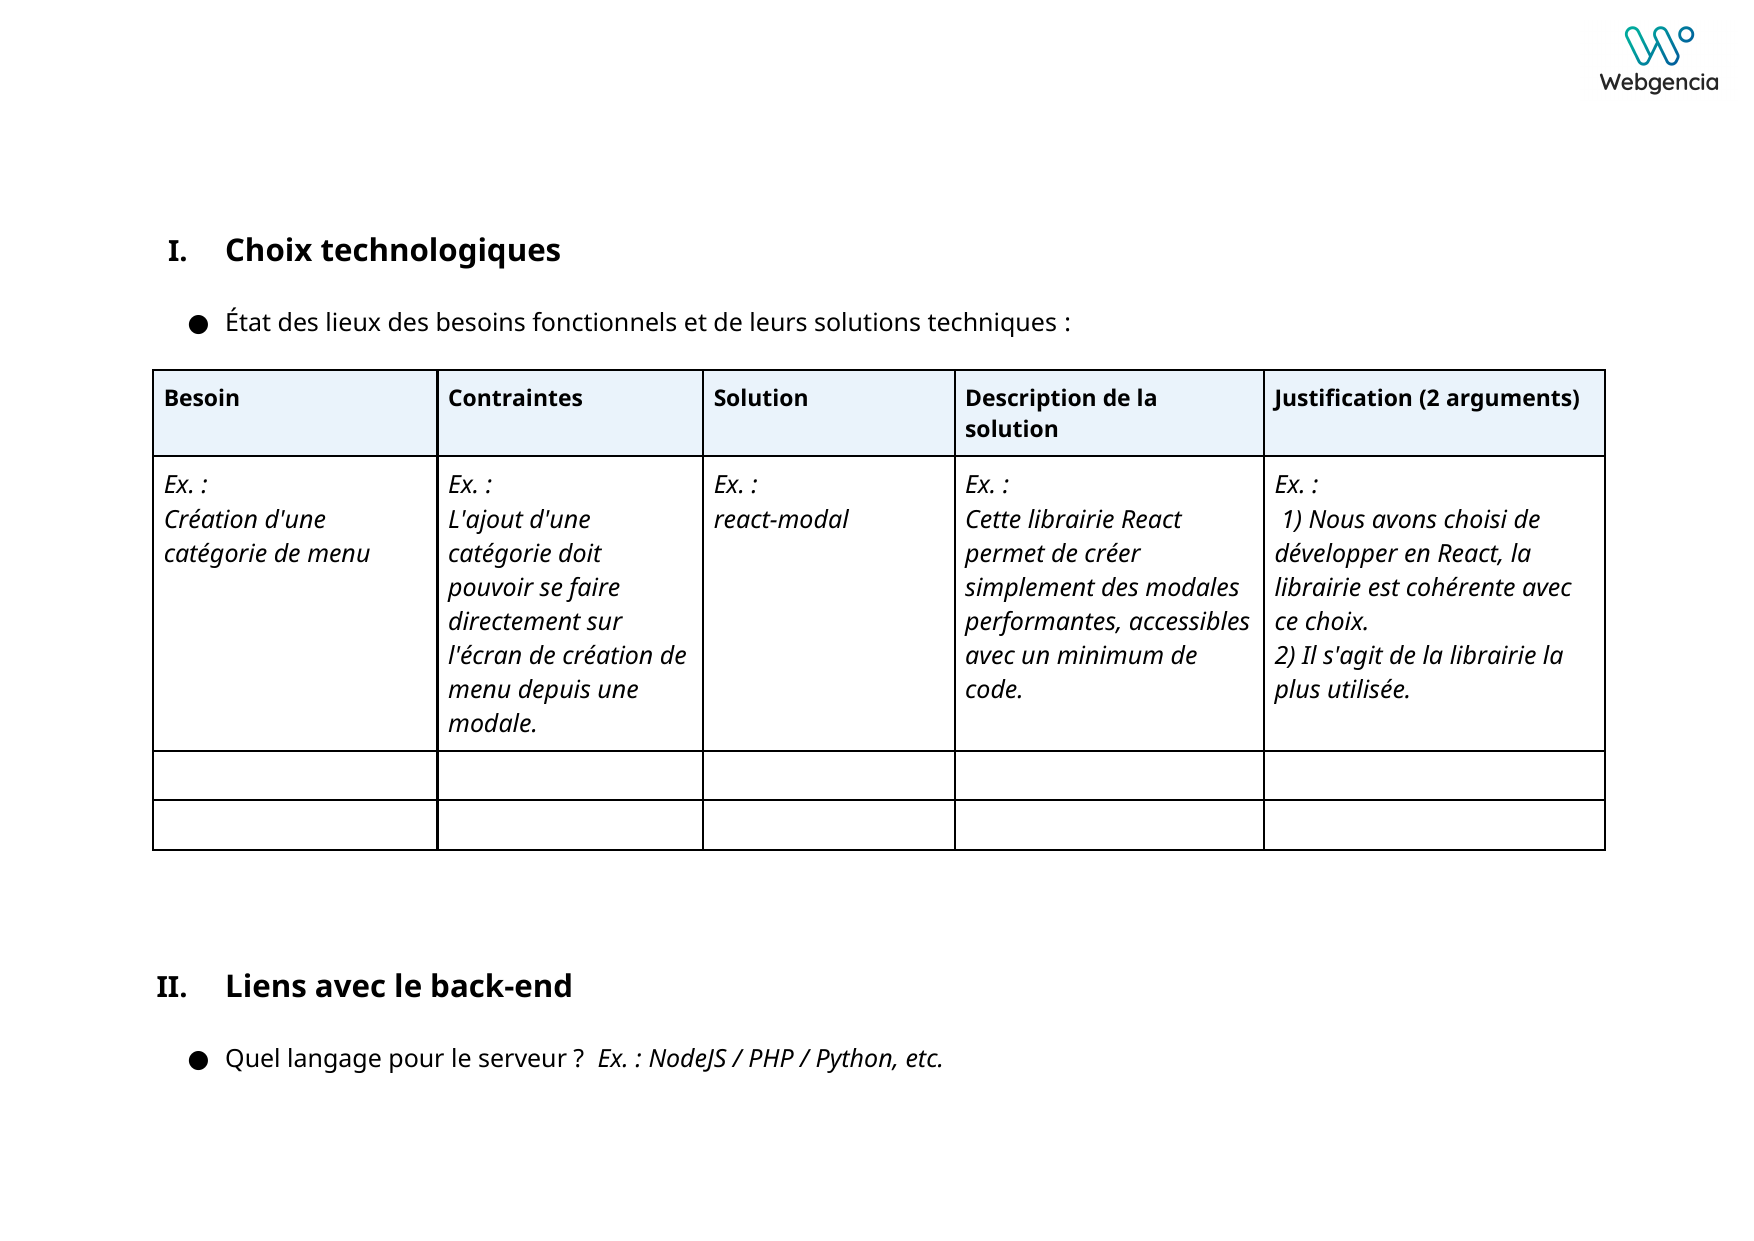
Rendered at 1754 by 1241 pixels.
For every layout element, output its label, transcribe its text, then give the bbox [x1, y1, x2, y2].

table_header Justification (2 arguments) [1265, 371, 1604, 455]
list État des lieux des besoins fonctionnels et de leurs solutions techniques : [187, 305, 1604, 339]
list Quel langage pour le serveur ? Ex. : NodeJS / PHP / Python, etc. [187, 1041, 1604, 1075]
subtitle Liens avec le back-end [187, 964, 1604, 1007]
table_cell [956, 801, 1263, 849]
table_cell [956, 752, 1263, 799]
table_header Solution [704, 371, 954, 455]
table_cell Ex. : L'ajout d'une catégorie doit pouvoir se faire directement sur l'écran de création de menu depuis une modale. [439, 457, 702, 750]
table_header Besoin [154, 371, 436, 455]
table_header Description de la solution [956, 371, 1263, 455]
table_cell Ex. : Cette librairie React permet de créer simplement des modales performantes, accessibles avec un minimum de code. [956, 457, 1263, 750]
table_cell Ex. : 1) Nous avons choisi de développer en React, la librairie est cohérente avec ce choix. 2) Il s'agit de la librairie la plus utilisée. [1265, 457, 1604, 750]
table_cell [154, 801, 436, 849]
table_cell Ex. : Création d'une catégorie de menu [154, 457, 436, 750]
table_header Contraintes [439, 371, 702, 455]
table_cell [154, 752, 436, 799]
table_cell [704, 801, 954, 849]
table_cell [1265, 801, 1604, 849]
table_cell [704, 752, 954, 799]
table_cell [1265, 752, 1604, 799]
table_cell [439, 801, 702, 849]
picture [1580, 20, 1739, 101]
subtitle Choix technologiques [187, 228, 1604, 271]
table_cell Ex. : react-modal [704, 457, 954, 750]
table_cell [439, 752, 702, 799]
